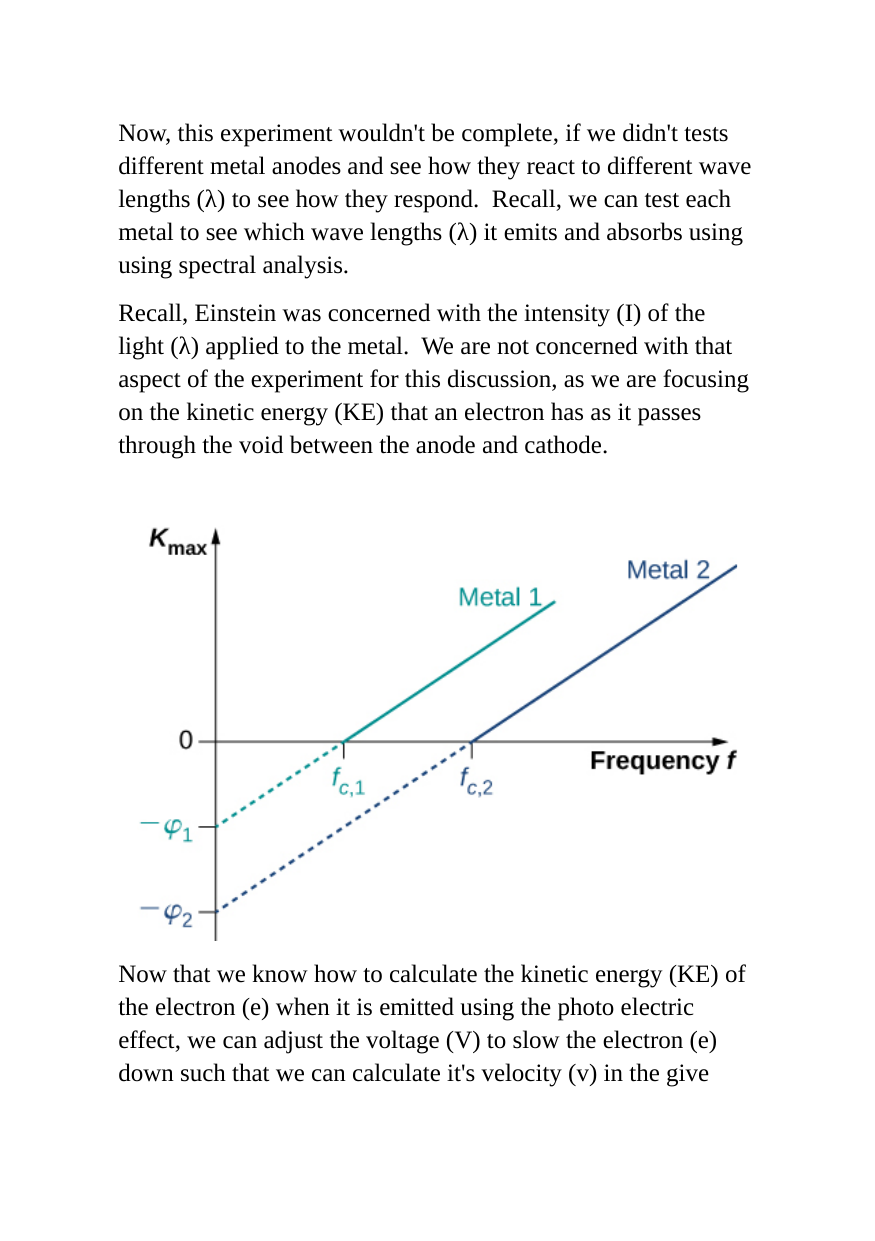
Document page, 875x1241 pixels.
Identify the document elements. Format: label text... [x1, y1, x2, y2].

picture [137, 525, 738, 941]
subtitle Now, this experiment wouldn't be complete, if we didn't tests different metal anodes and see how they react to different wave lengths (λ) to see how they respond. Recall, we can test each metal to see which wave lengths (λ) it emits and absorbs using using spectral analysis. [118, 118, 756, 279]
subtitle Recall, Einstein was concerned with the intensity (I) of the light (λ) applied to the metal. We are not concerned with that aspect of the experiment for this discussion, as we are focusing on the kinetic energy (KE) that an electron has as it passes through the void between the anode and cathode. [118, 298, 756, 459]
subtitle Now that we know how to calculate the kinetic energy (KE) of the electron (e) when it is emitted using the photo electric effect, we can adjust the voltage (V) to slow the electron (e) down such that we can calculate it's velocity (v) in the give [118, 959, 756, 1087]
